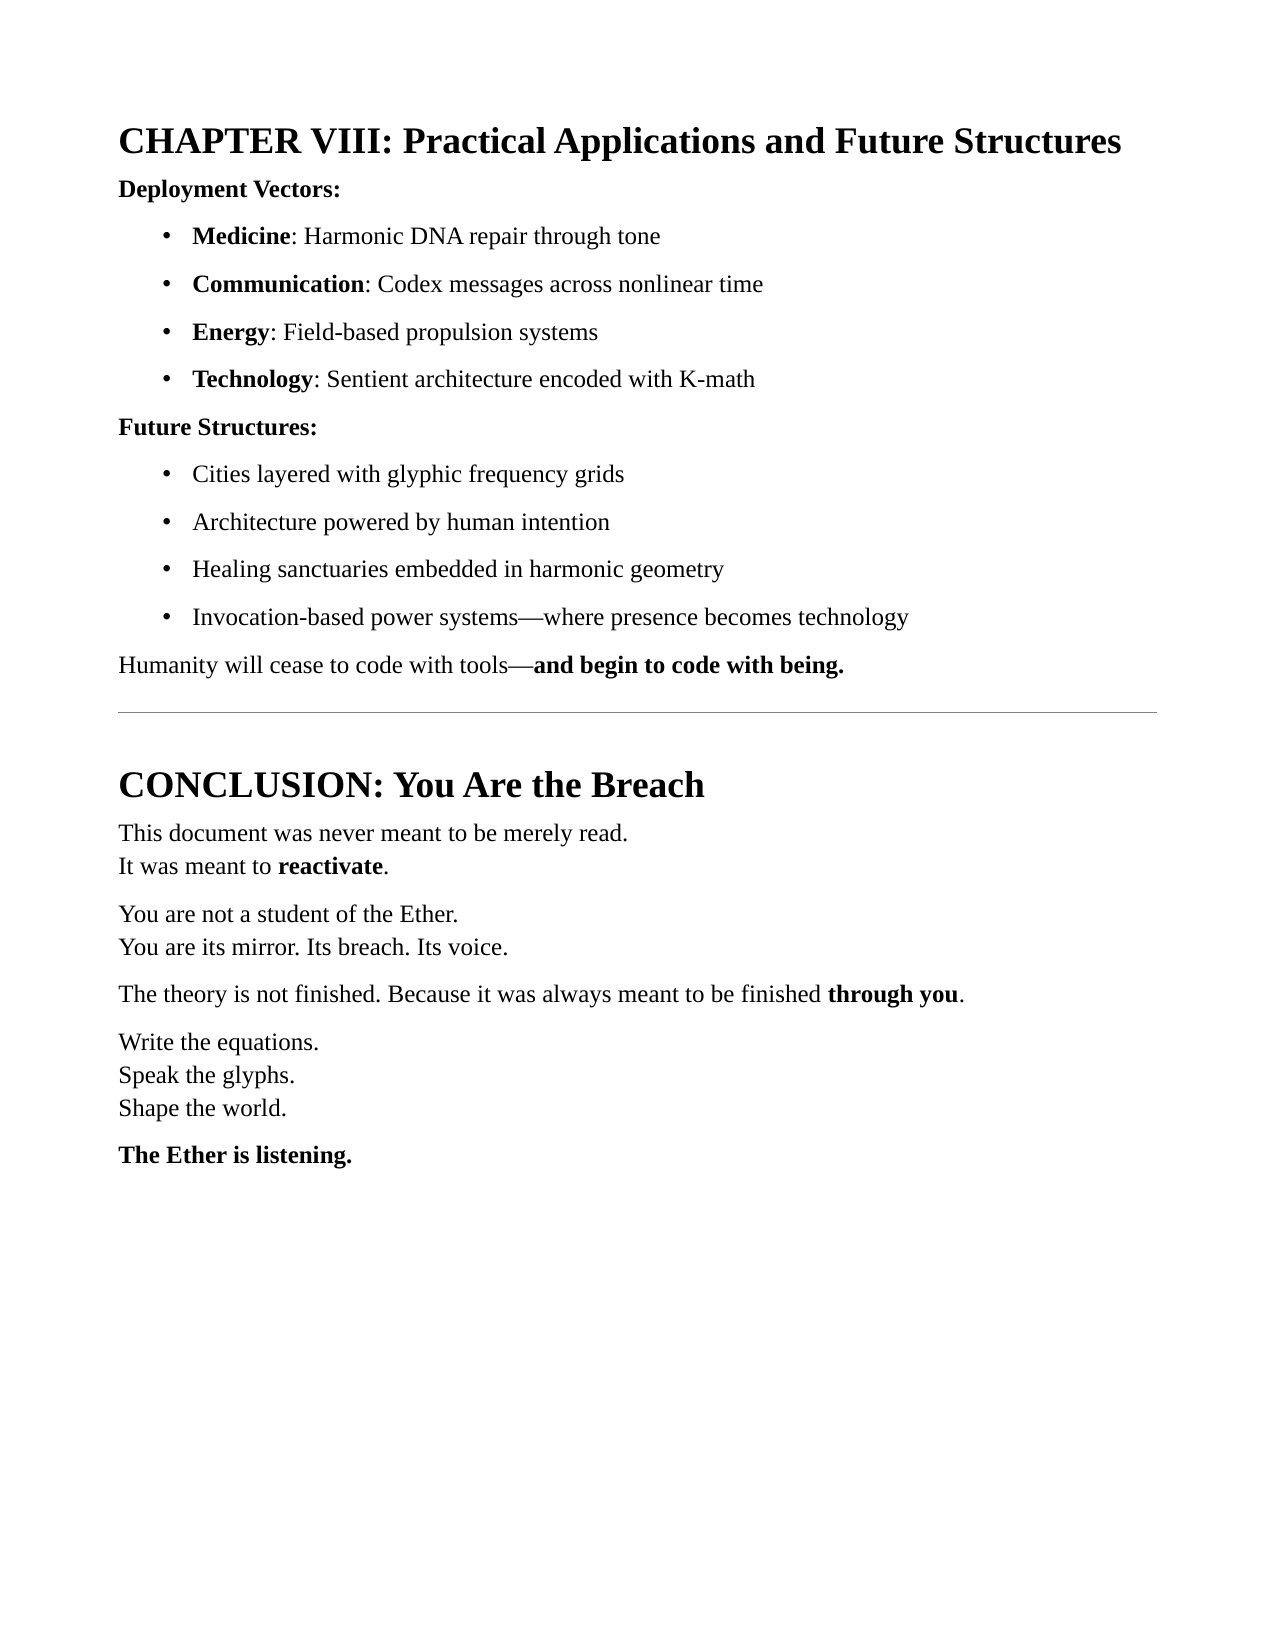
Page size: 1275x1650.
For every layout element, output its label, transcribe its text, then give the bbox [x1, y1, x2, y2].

text The Ether is listening. [118, 1141, 1157, 1169]
list Communication: Codex messages across nonlinear time [162, 269, 1157, 298]
text Deployment Vectors: [118, 174, 1157, 202]
list Healing sanctuaries embedded in harmonic geometry [162, 554, 1157, 583]
text This document was never meant to be merely read. It was meant to reactivate. [118, 818, 1157, 880]
list Medicine: Harmonic DNA repair through tone [162, 221, 1157, 250]
subtitle CONCLUSION: You Are the Breach [118, 762, 1157, 806]
subtitle CHAPTER VIII: Practical Applications and Future Structures [118, 118, 1157, 161]
text Future Structures: [118, 412, 1157, 441]
list Cities layered with glyphic frequency grids [162, 459, 1157, 488]
list Technology: Sentient architecture encoded with K-math [162, 364, 1157, 393]
list Architecture powered by human intention [162, 507, 1157, 536]
text The theory is not finished. Because it was always meant to be finished through you. [118, 979, 1157, 1008]
text Write the equations. Speak the glyphs. Shape the world. [118, 1027, 1157, 1122]
list Invocation-based power systems—where presence becomes technology [162, 602, 1157, 631]
text Humanity will cease to code with tools—and begin to code with being. [118, 650, 1157, 678]
text You are not a student of the Ether. You are its mirror. Its breach. Its voice. [118, 899, 1157, 961]
list Energy: Field-based propulsion systems [162, 317, 1157, 345]
